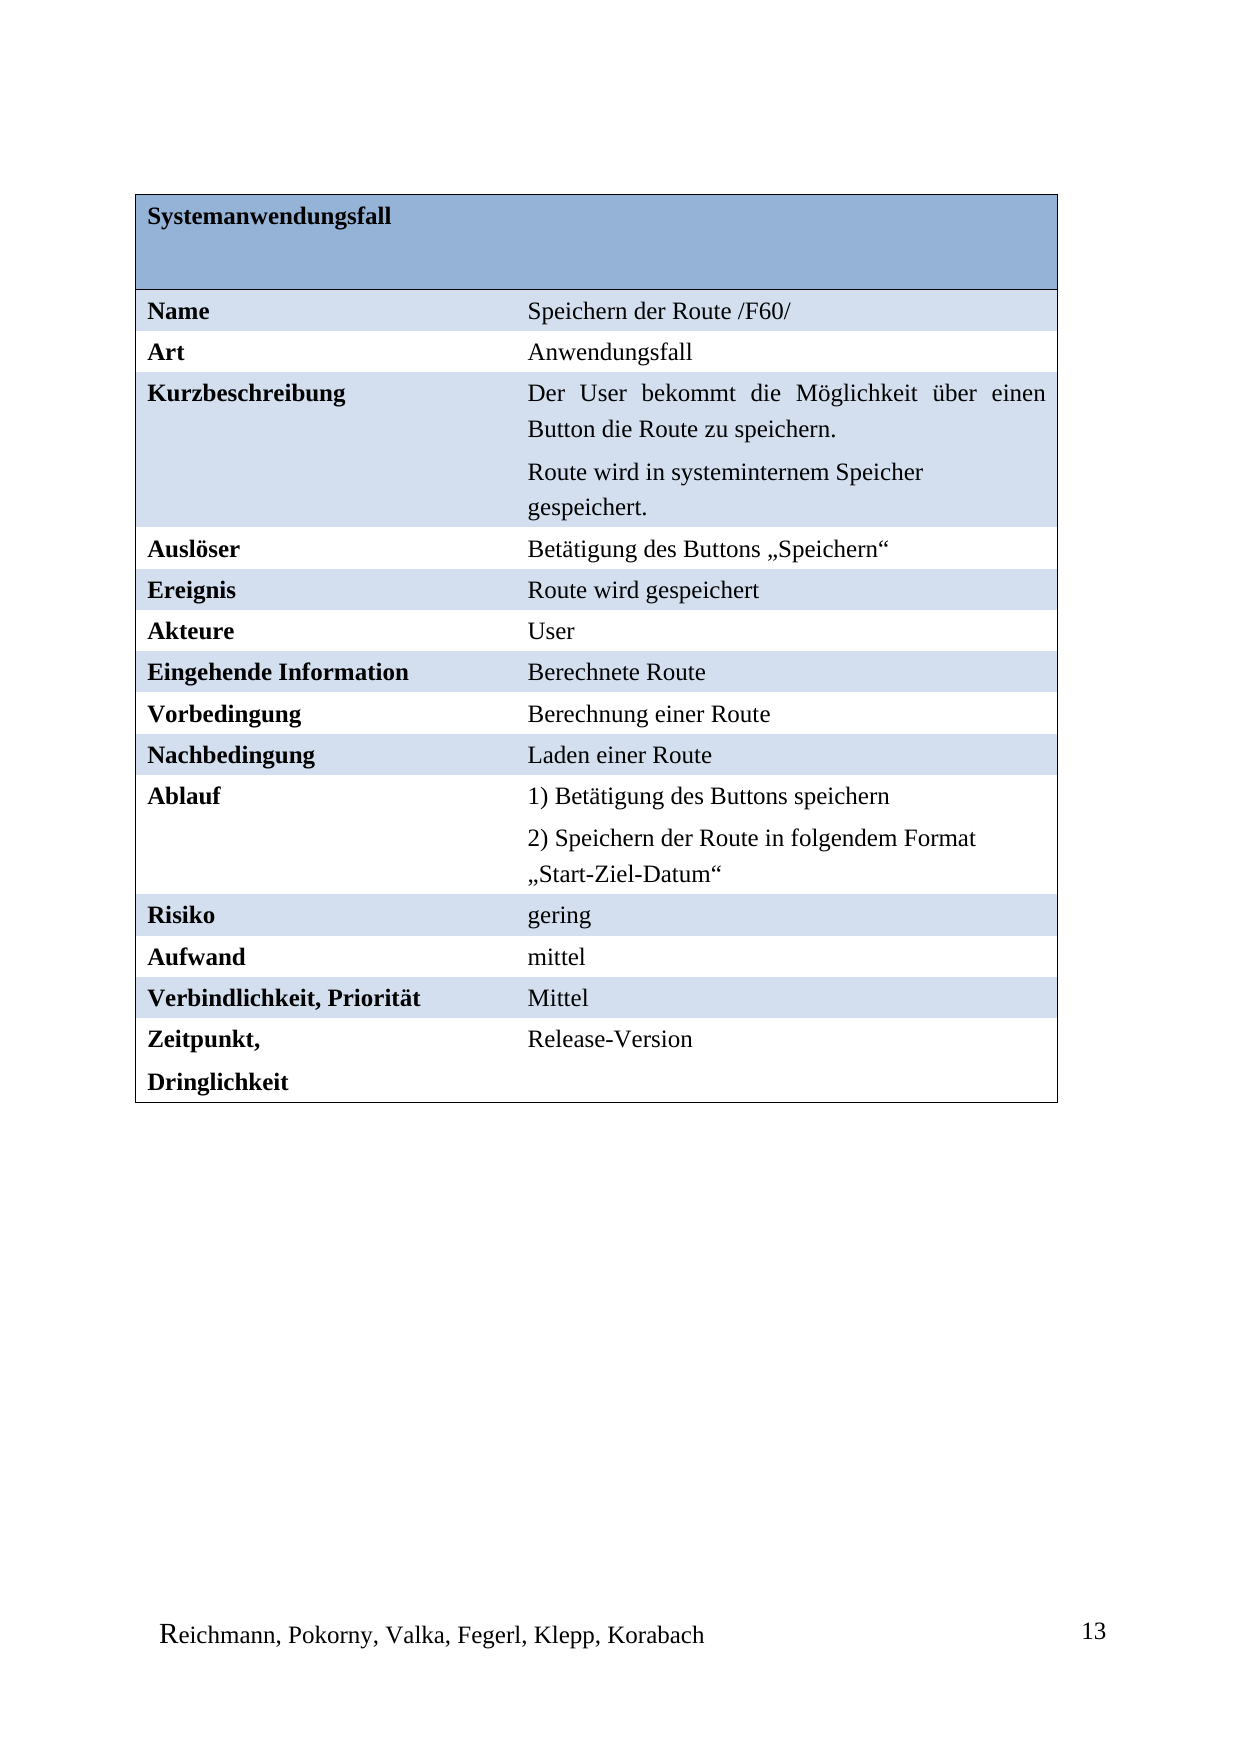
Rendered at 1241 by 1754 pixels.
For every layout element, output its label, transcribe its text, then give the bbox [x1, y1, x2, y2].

table_cell Berechnete Route [516, 651, 1057, 692]
table_cell Mittel [516, 977, 1057, 1018]
table_cell Release-Version [516, 1018, 1057, 1102]
table_cell Aufwand [136, 936, 516, 977]
table_cell User [516, 610, 1057, 651]
table_cell Nachbedingung [136, 734, 516, 775]
table_cell Berechnung einer Route [516, 693, 1057, 734]
table_cell Art [136, 331, 516, 372]
table_cell Eingehende Information [136, 651, 516, 692]
table_cell Der User bekommt die Möglichkeit über einen Button die Route zu speichern. Route wird in systeminternem Speicher gespeichert. [516, 372, 1057, 527]
table_cell Akteure [136, 610, 516, 651]
table_cell Betätigung des Buttons „Speichern“ [516, 528, 1057, 569]
table_cell Verbindlichkeit, Priorität [136, 977, 516, 1018]
table_cell Auslöser [136, 528, 516, 569]
table_cell Kurzbeschreibung [136, 372, 516, 527]
table_cell Name [136, 290, 516, 331]
table_cell Anwendungsfall [516, 331, 1057, 372]
table_cell Route wird gespeichert [516, 569, 1057, 610]
table_header Systemanwendungsfall [136, 195, 1057, 289]
table_cell Zeitpunkt, Dringlichkeit [136, 1018, 516, 1102]
table_cell 1) Betätigung des Buttons speichern 2) Speichern der Route in folgendem Format „Start-Ziel-Datum“ [516, 775, 1057, 894]
table_cell Risiko [136, 894, 516, 936]
table_cell Laden einer Route [516, 734, 1057, 775]
table_cell Ereignis [136, 569, 516, 610]
table_cell Speichern der Route /F60/ [516, 290, 1057, 331]
table_cell Vorbedingung [136, 693, 516, 734]
table_cell mittel [516, 936, 1057, 977]
table_cell Ablauf [136, 775, 516, 894]
table_cell gering [516, 894, 1057, 936]
